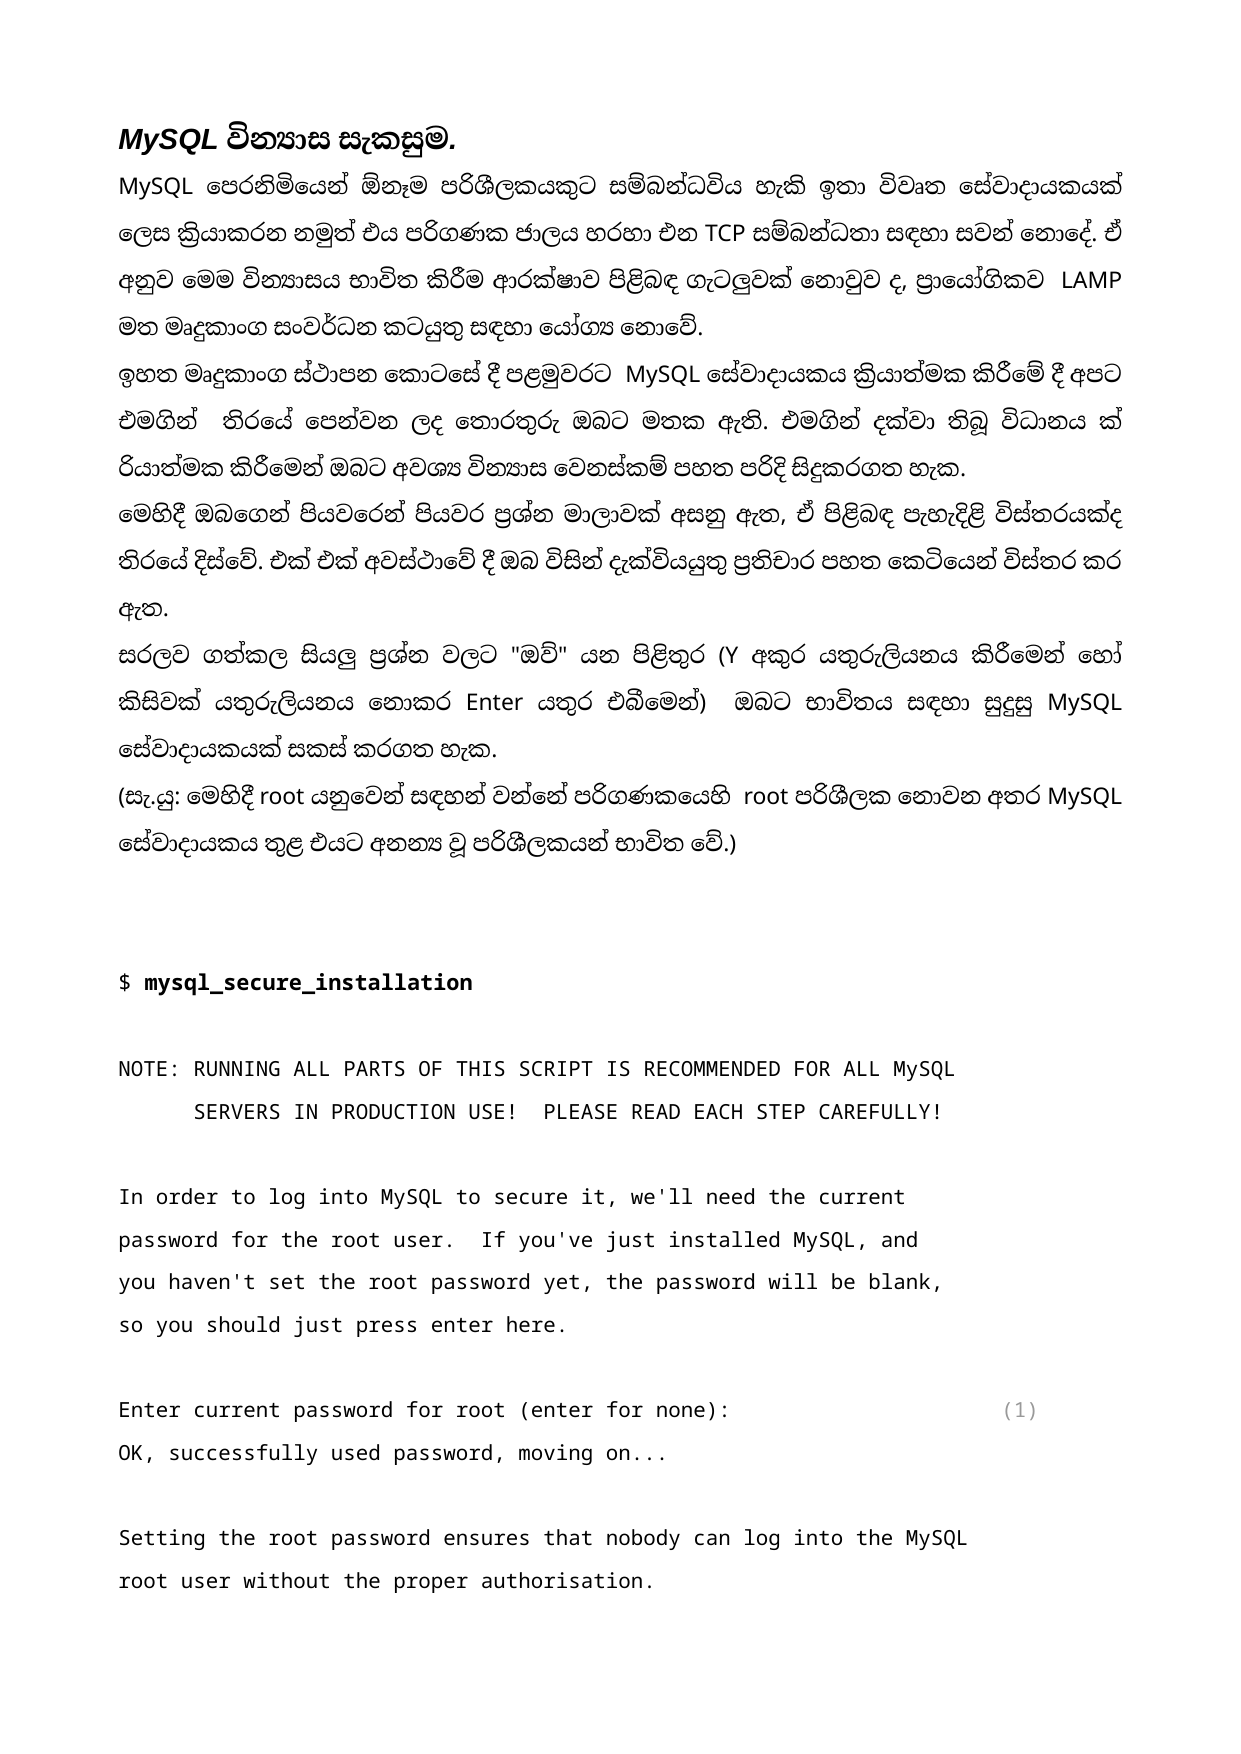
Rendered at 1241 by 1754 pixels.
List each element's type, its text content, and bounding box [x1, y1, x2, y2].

text SERVERS IN PRODUCTION USE! PLEASE READ EACH STEP CAREFULLY! [118, 1097, 1122, 1126]
text you haven't set the root password yet, the password will be blank, [118, 1267, 1122, 1296]
text ඉහත මෘදුකාංග ස්ථාපන කොටසේ දී පළමුවරට MySQL සේවාදායකය ක්‍රියාත්මක කිරීමේ දී අපට එමගින් තිරයේ පෙන්වන ලද තොරතුරු ඔබට මතක ඇති. එමගින් දක්වා තිබූ විධානය ක්‍රියාත්මක කිරීමෙන් ඔබට අවශ්‍ය වින්‍යාස වෙනස්කම් පහත පරිදි සිදුකරගත හැක. [118, 358, 1122, 483]
text $ mysql_secure_installation [118, 967, 1122, 997]
text මෙහිදී ඔබගෙන් පියවරෙන් පියවර ප්‍රශ්න මාලාවක් අසනු ඇත, ඒ පිළිබඳ පැහැදිළි විස්තරයක්ද තිරයේ දිස්වේ. එක් එක් අවස්ථාවේ දී ඔබ විසින් දැක්වියයුතු ප්‍රතිචාර පහත කෙටියෙන් විස්තර කර ඇත. [118, 498, 1122, 623]
text password for the root user. If you've just installed MySQL, and [118, 1225, 1122, 1253]
text NOTE: RUNNING ALL PARTS OF THIS SCRIPT IS RECOMMENDED FOR ALL MySQL [118, 1054, 1122, 1083]
text MySQL පෙරනිමියෙන් ඕනෑම පරිශීලකයකුට සම්බන්ධවිය හැකි ඉතා විවෘත සේවාදායකයක් ලෙස ක්‍රියාකරන නමුත් එය පරිගණක ජාලය හරහා එන TCP සම්බන්ධතා සඳහා සවන් නොදේ. ඒ අනුව මෙම වින්‍යාසය භාවිත කිරීම ආරක්ෂාව පිළිබඳ ගැටලුවක් නොවුව ද, ප්‍රායෝගිකව LAMP මත මෘදුකාංග සංවර්ධන කටයුතු සඳහා යෝග්‍ය නොවේ. [118, 170, 1122, 342]
text so you should just press enter here. [118, 1310, 1122, 1338]
text Enter current password for root (enter for none): (1) [118, 1395, 1122, 1424]
text OK, successfully used password, moving on... [118, 1438, 1122, 1466]
text root user without the proper authorisation. [118, 1566, 1122, 1594]
text (සැ.යු: මෙහිදී root යනුවෙන් සඳහන් වන්නේ පරිගණකයෙහි root පරිශීලක නොවන අතර MySQL සේවාදායකය තුළ එයට අනන්‍ය වූ පරිශීලකයන් භාවිත වේ.) [118, 780, 1122, 858]
subtitle MySQL වින්‍යාස සැකසුම. [118, 118, 1122, 158]
text Setting the root password ensures that nobody can log into the MySQL [118, 1523, 1122, 1552]
text සරලව ගත්කල සියලු ප්‍රශ්න වලට "ඔව්" යන පිළිතුර (Y අකුර යතුරුලියනය කිරීමෙන් හෝ කිසිවක් යතුරුලියනය නොකර Enter යතුර එබීමෙන්) ඔබට භාවිතය සඳහා සුදුසු MySQL සේවාදායකයක් සකස් කරගත හැක. [118, 639, 1122, 764]
text In order to log into MySQL to secure it, we'll need the current [118, 1182, 1122, 1211]
